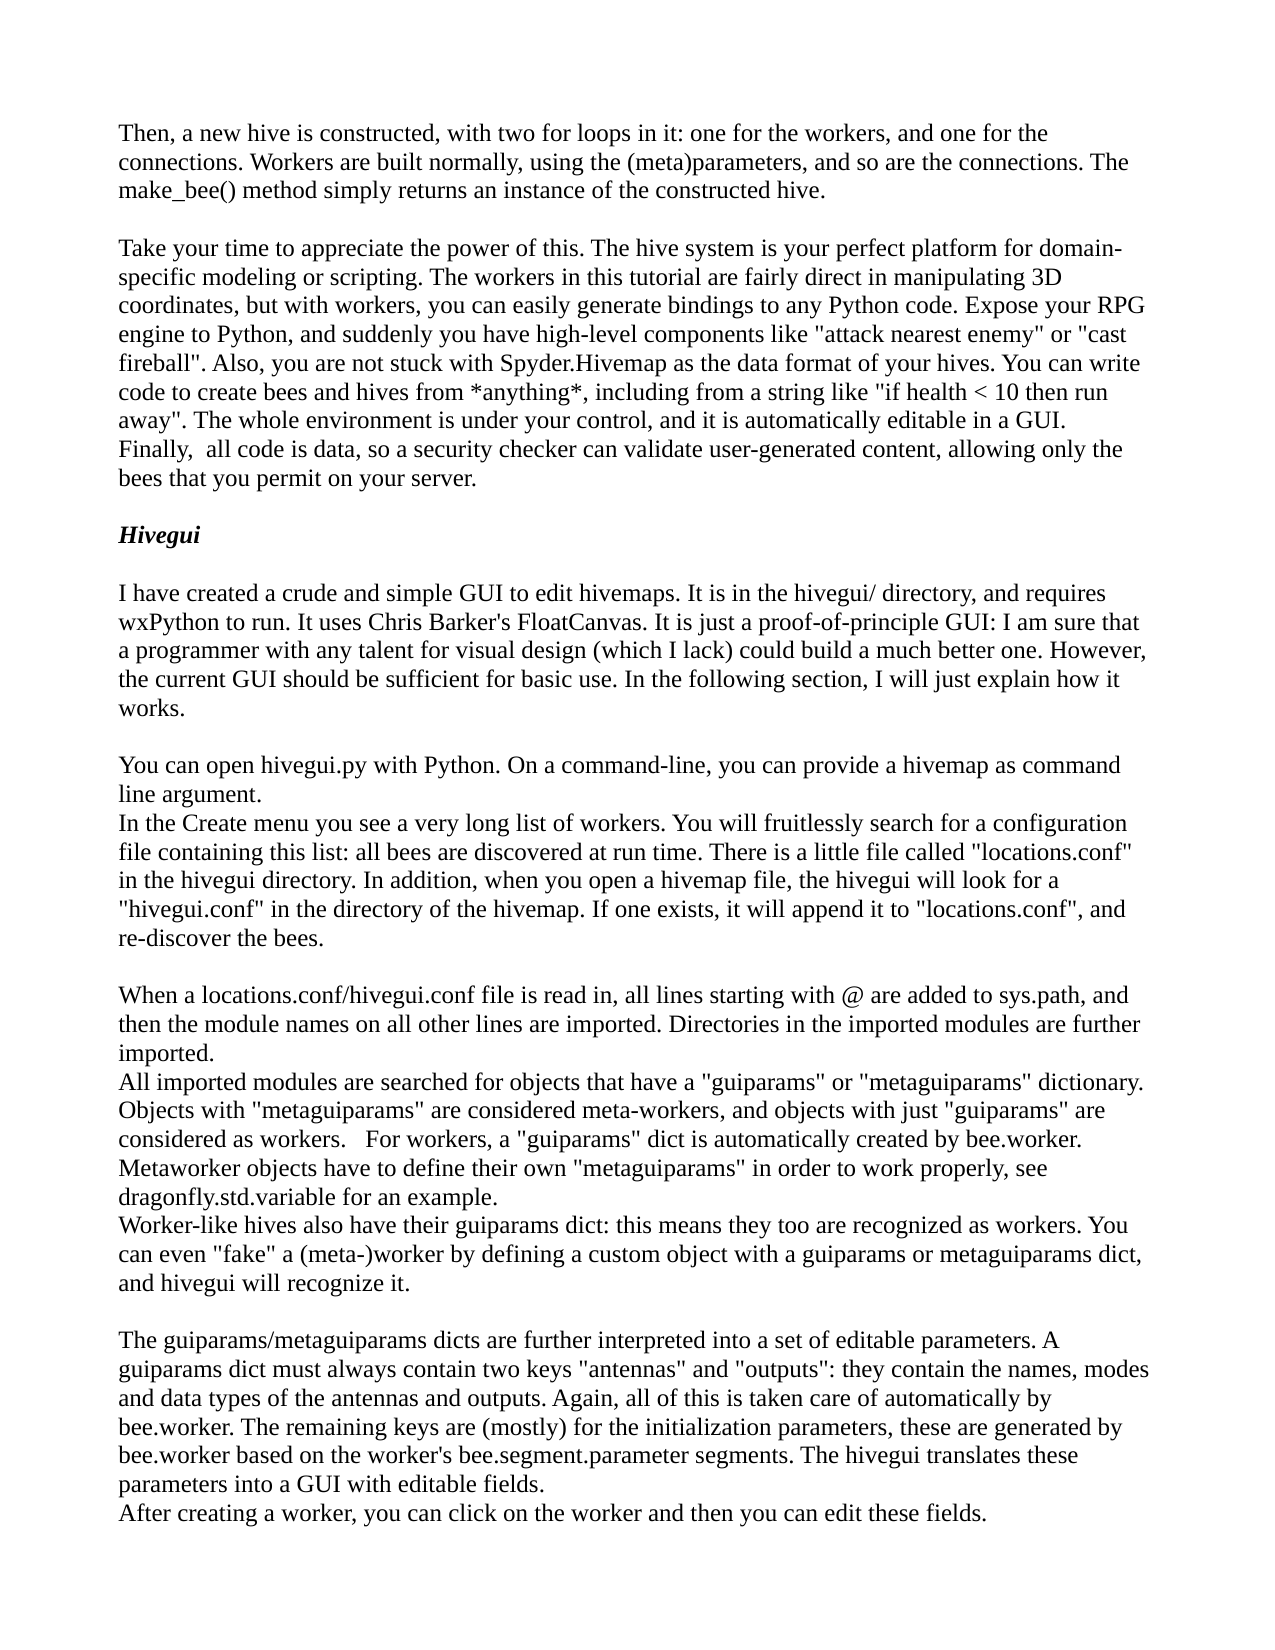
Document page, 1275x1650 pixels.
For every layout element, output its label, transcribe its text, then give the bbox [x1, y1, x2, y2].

text In the Create menu you see a very long list of workers. You will fruitlessly search for a configuration file containing this list: all bees are discovered at run time. There is a little file called "locations.conf" in the hivegui directory. In addition, when you open a hivemap file, the hivegui will look for a "hivegui.conf" in the directory of the hivemap. If one exists, it will append it to "locations.conf", and re-discover the bees. [118, 808, 1157, 952]
text You can open hivegui.py with Python. On a command-line, you can provide a hivemap as command line argument. [118, 751, 1157, 808]
text All imported modules are searched for objects that have a "guiparams" or "metaguiparams" dictionary. Objects with "metaguiparams" are considered meta-workers, and objects with just "guiparams" are considered as workers. For workers, a "guiparams" dict is automatically created by bee.worker. Metaworker objects have to define their own "metaguiparams" in order to work properly, see dragonfly.std.variable for an example. [118, 1067, 1157, 1211]
text Hivegui [118, 521, 1157, 549]
text Worker-like hives also have their guiparams dict: this means they too are recognized as workers. You can even "fake" a (meta-)worker by defining a custom object with a guiparams or metaguiparams dict, and hivegui will recognize it. [118, 1211, 1157, 1297]
text When a locations.conf/hivegui.conf file is read in, all lines starting with @ are added to sys.path, and then the module names on all other lines are imported. Directories in the imported modules are further imported. [118, 981, 1157, 1067]
text Then, a new hive is constructed, with two for loops in it: one for the workers, and one for the connections. Workers are built normally, using the (meta)parameters, and so are the connections. The make_bee() method simply returns an instance of the constructed hive. [118, 118, 1157, 204]
text The guiparams/metaguiparams dicts are further interpreted into a set of editable parameters. A guiparams dict must always contain two keys "antennas" and "outputs": they contain the names, modes and data types of the antennas and outputs. Again, all of this is taken care of automatically by bee.worker. The remaining keys are (mostly) for the initialization parameters, these are generated by bee.worker based on the worker's bee.segment.parameter segments. The hivegui translates these parameters into a GUI with editable fields. [118, 1326, 1157, 1498]
text Finally, all code is data, so a security checker can validate user-generated content, allowing only the bees that you permit on your server. [118, 434, 1157, 492]
text Take your time to appreciate the power of this. The hive system is your perfect platform for domain-specific modeling or scripting. The workers in this tutorial are fairly direct in manipulating 3D coordinates, but with workers, you can easily generate bindings to any Python code. Expose your RPG engine to Python, and suddenly you have high-level components like "attack nearest enemy" or "cast fireball". Also, you are not stuck with Spyder.Hivemap as the data format of your hives. You can write code to create bees and hives from *anything*, including from a string like "if health < 10 then run away". The whole environment is under your control, and it is automatically editable in a GUI. [118, 233, 1157, 434]
text After creating a worker, you can click on the worker and then you can edit these fields. [118, 1498, 1157, 1527]
text I have created a crude and simple GUI to edit hivemaps. It is in the hivegui/ directory, and requires wxPython to run. It uses Chris Barker's FloatCanvas. It is just a proof-of-principle GUI: I am sure that a programmer with any talent for visual design (which I lack) could build a much better one. However, the current GUI should be sufficient for basic use. In the following section, I will just explain how it works. [118, 578, 1157, 722]
